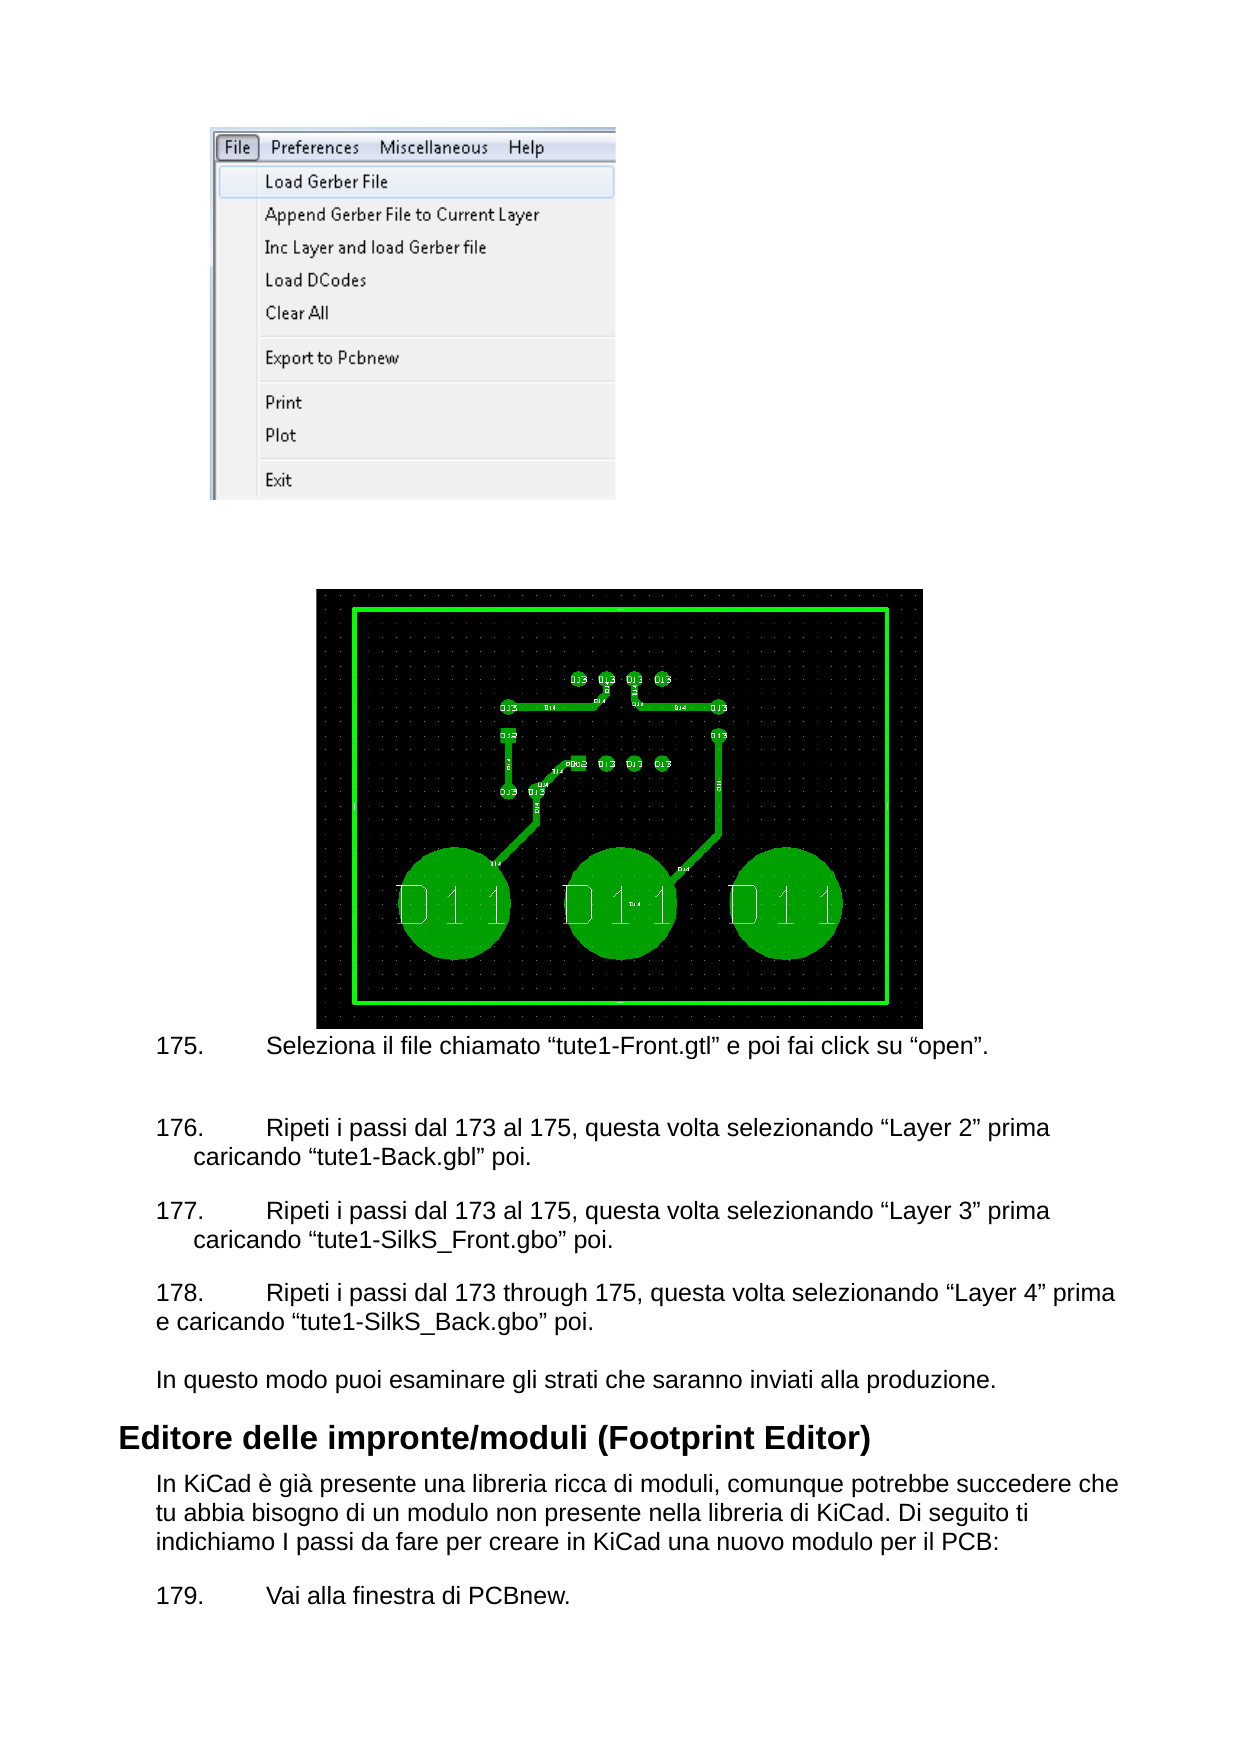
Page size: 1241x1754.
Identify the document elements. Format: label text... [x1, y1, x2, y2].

list Seleziona il file chiamato “tute1-Front.gtl” e poi fai click su “open”. [156, 562, 1122, 1088]
list [156, 118, 1122, 537]
picture [209, 127, 616, 500]
list Ripeti i passi dal 173 al 175, questa volta selezionando “Layer 3” prima caricando “tute1-SilkS_Front.gbo” poi. [156, 1196, 1122, 1253]
list Ripeti i passi dal 173 al 175, questa volta selezionando “Layer 2” prima caricando “tute1-Back.gbl” poi. [156, 1113, 1122, 1171]
list Ripeti i passi dal 173 through 175, questa volta selezionando “Layer 4” prima e caricando “tute1-SilkS_Back.gbo” poi. In questo modo puoi esaminare gli strati che saranno inviati alla produzione. [156, 1278, 1122, 1393]
text In KiCad è già presente una libreria ricca di moduli, comunque potrebbe succedere che tu abbia bisogno di un modulo non presente nella libreria di KiCad. Di seguito ti indichiamo I passi da fare per creare in KiCad una nuovo modulo per il PCB: [156, 1469, 1122, 1556]
list Vai alla finestra di PCBnew. [156, 1581, 1122, 1609]
subtitle Editore delle impronte/moduli (Footprint Editor) [118, 1418, 1122, 1457]
